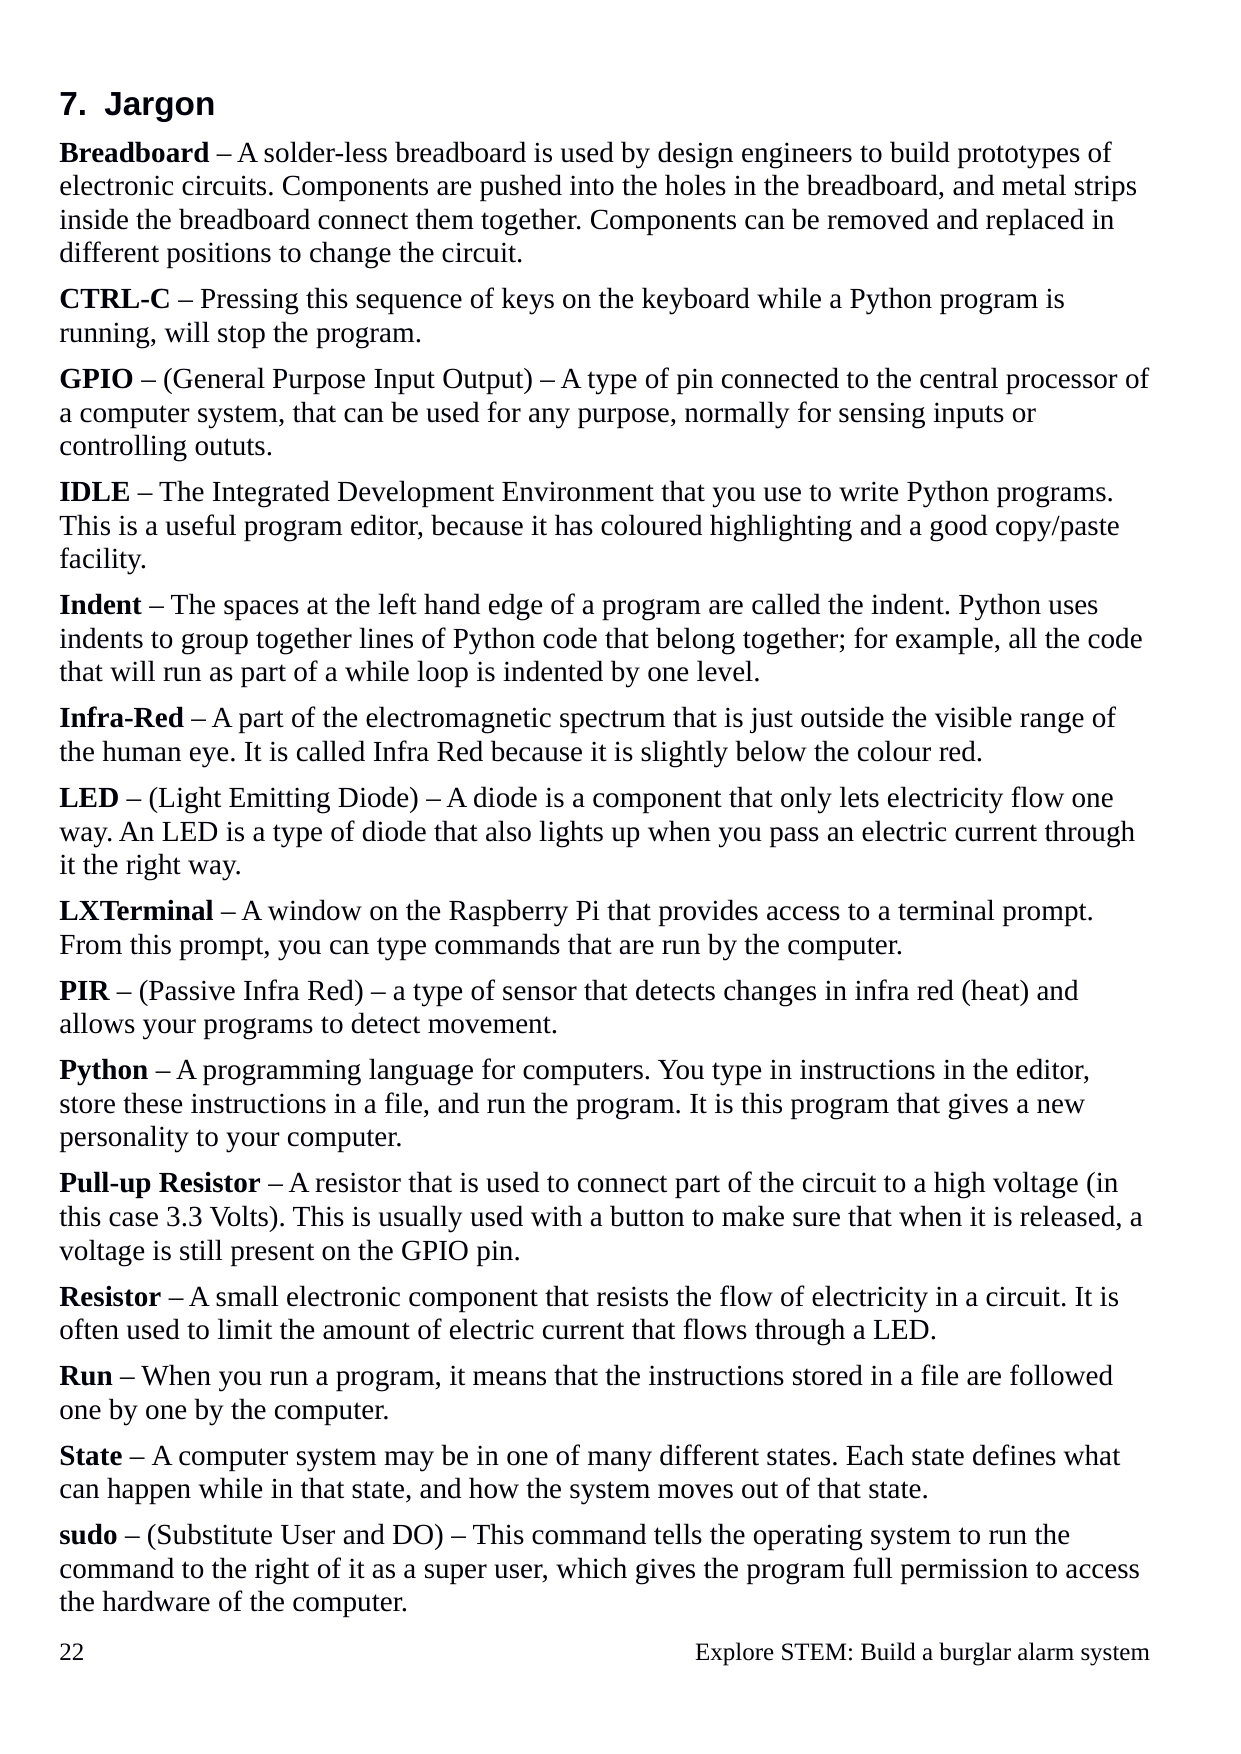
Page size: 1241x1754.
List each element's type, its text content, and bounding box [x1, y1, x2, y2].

text Indent – The spaces at the left hand edge of a program are called the indent. Python uses indents to group together lines of Python code that belong together; for example, all the code that will run as part of a while loop is indented by one level. [59, 587, 1152, 688]
text LXTerminal – A window on the Raspberry Pi that provides access to a terminal prompt. From this prompt, you can type commands that are run by the computer. [59, 893, 1152, 960]
text Run – When you run a program, it means that the instructions stored in a file are followed one by one by the computer. [59, 1358, 1152, 1425]
text LED – (Light Emitting Diode) – A diode is a component that only lets electricity flow one way. An LED is a type of diode that also lights up when you pass an electric current through it the right way. [59, 780, 1152, 881]
text CTRL-C – Pressing this sequence of keys on the keyboard while a Python program is running, will stop the program. [59, 282, 1152, 349]
text Infra-Red – A part of the electromagnetic spectrum that is just outside the visible range of the human eye. It is called Infra Red because it is slightly below the colour red. [59, 701, 1152, 768]
text IDLE – The Integrated Development Environment that you use to write Python programs. This is a useful program editor, because it has coloured highlighting and a good copy/paste facility. [59, 474, 1152, 575]
text State – A computer system may be in one of many different states. Each state defines what can happen while in that state, and how the system moves out of that state. [59, 1438, 1152, 1505]
text Resistor – A small electronic component that resists the flow of electricity in a circuit. It is often used to limit the amount of electric current that flows through a LED. [59, 1279, 1152, 1346]
text Breadboard – A solder-less breadboard is used by design engineers to build prototypes of electronic circuits. Components are pushed into the holes in the breadboard, and metal strips inside the breadboard connect them together. Components can be removed and replaced in different positions to change the circuit. [59, 135, 1152, 269]
text sudo – (Substitute User and DO) – This command tells the operating system to run the command to the right of it as a super user, which gives the program full permission to access the hardware of the computer. [59, 1517, 1152, 1618]
text PIR – (Passive Infra Red) – a type of sensor that detects changes in infra red (heat) and allows your programs to detect movement. [59, 973, 1152, 1040]
subtitle Jargon [59, 84, 1152, 122]
text Pull-up Resistor – A resistor that is used to connect part of the circuit to a high voltage (in this case 3.3 Volts). This is usually used with a button to make sure that when it is released, a voltage is still present on the GPIO pin. [59, 1166, 1152, 1266]
text Python – A programming language for computers. You type in instructions in the editor, store these instructions in a file, and run the program. It is this program that gives a new personality to your computer. [59, 1052, 1152, 1153]
text GPIO – (General Purpose Input Output) – A type of pin connected to the central processor of a computer system, that can be used for any purpose, normally for sensing inputs or controlling oututs. [59, 361, 1152, 462]
